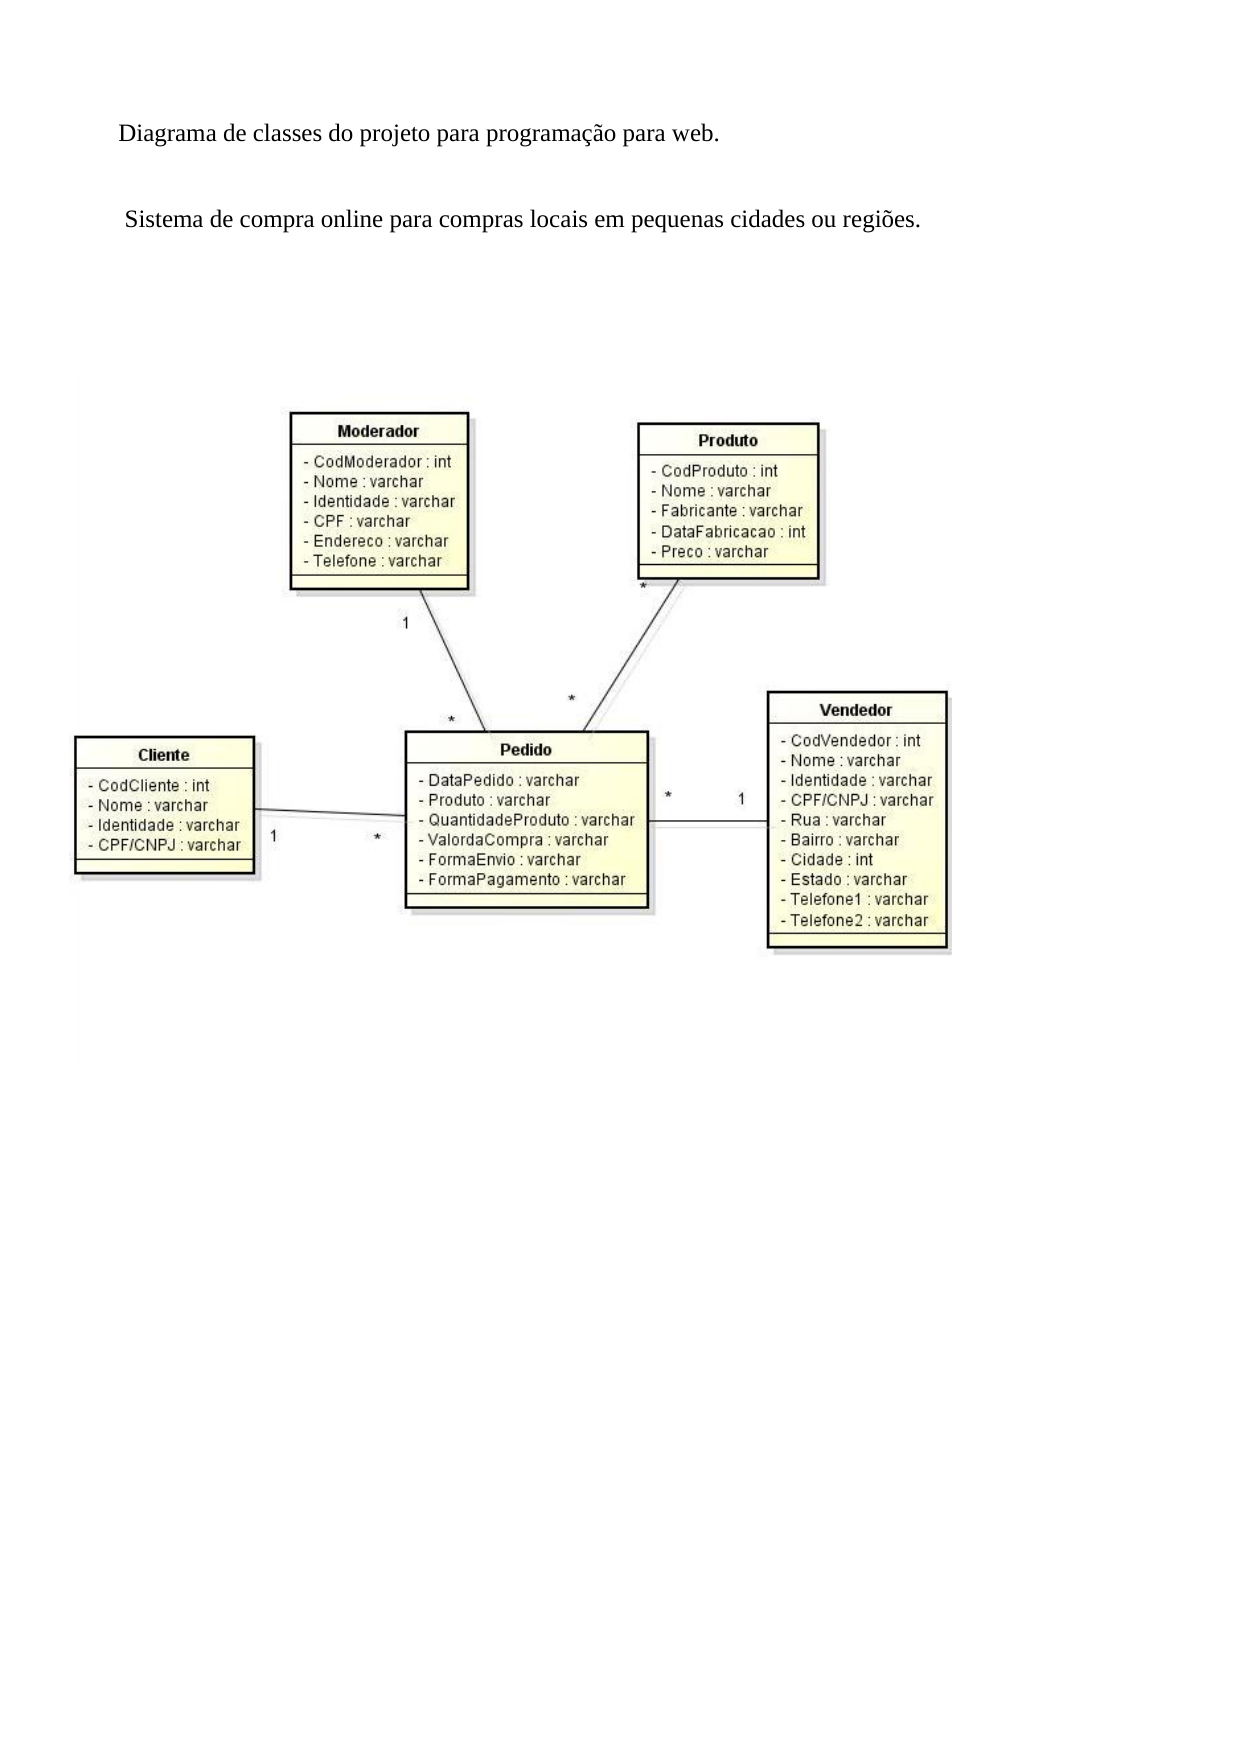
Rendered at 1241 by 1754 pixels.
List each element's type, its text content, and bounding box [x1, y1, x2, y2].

picture [69, 375, 952, 1065]
text Sistema de compra online para compras locais em pequenas cidades ou regiões. [118, 204, 1122, 233]
text Diagrama de classes do projeto para programação para web. [118, 118, 1122, 147]
